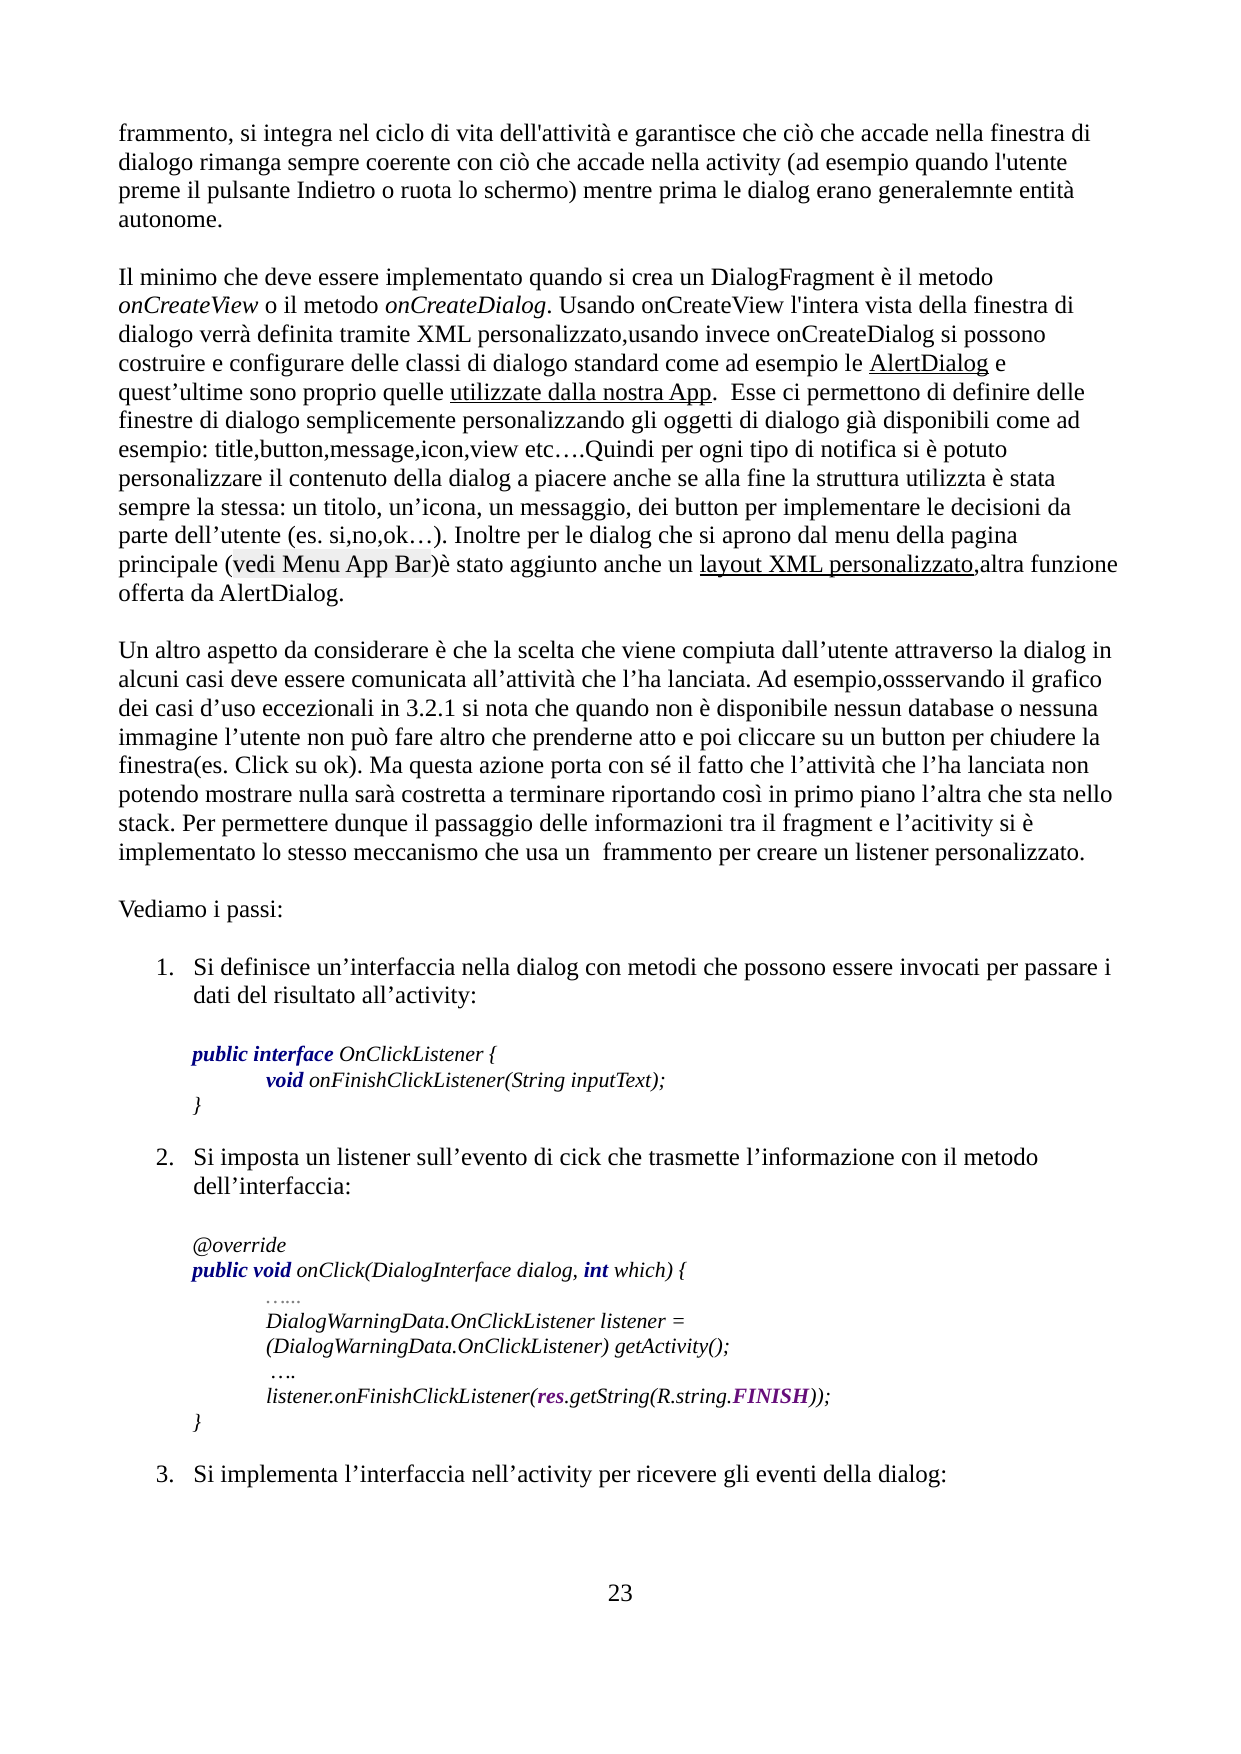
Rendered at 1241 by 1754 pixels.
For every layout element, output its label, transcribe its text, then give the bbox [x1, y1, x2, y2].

text (DialogWarningData.OnClickListener) getActivity(); [118, 1333, 1122, 1358]
text Vediamo i passi: [118, 894, 1122, 923]
text } [118, 1409, 1122, 1434]
text …. [118, 1358, 1122, 1383]
text frammento, si integra nel ciclo di vita dell'attività e garantisce che ciò che accade nella finestra di dialogo rimanga sempre coerente con ciò che accade nella activity (ad esempio quando l'utente preme il pulsante Indietro o ruota lo schermo) mentre prima le dialog erano generalemnte entità autonome. [118, 118, 1122, 233]
text void onFinishClickListener(String inputText); [118, 1067, 1122, 1092]
text Un altro aspetto da considerare è che la scelta che viene compiuta dall’utente attraverso la dialog in alcuni casi deve essere comunicata all’attività che l’ha lanciata. Ad esempio,ossservando il grafico dei casi d’uso eccezionali in 3.2.1 si nota che quando non è disponibile nessun database o nessuna immagine l’utente non può fare altro che prenderne atto e poi cliccare su un button per chiudere la finestra(es. Click su ok). Ma questa azione porta con sé il fatto che l’attività che l’ha lanciata non potendo mostrare nulla sarà costretta a terminare riportando così in primo piano l’altra che sta nello stack. Per permettere dunque il passaggio delle informazioni tra il fragment e l’acitivity si è implementato lo stesso meccanismo che usa un frammento per creare un listener personalizzato. [118, 636, 1122, 866]
list Si implementa l’interfaccia nell’activity per ricevere gli eventi della dialog: [156, 1459, 1122, 1488]
text @override [118, 1229, 1122, 1257]
text public void onClick(DialogInterface dialog, int which) { [118, 1257, 1122, 1283]
text …... [118, 1283, 1122, 1308]
text } [118, 1092, 1122, 1117]
text Il minimo che deve essere implementato quando si crea un DialogFragment è il metodo onCreateView o il metodo onCreateDialog. Usando onCreateView l'intera vista della finestra di dialogo verrà definita tramite XML personalizzato,usando invece onCreateDialog si possono costruire e configurare delle classi di dialogo standard come ad esempio le AlertDialog e quest’ultime sono proprio quelle utilizzate dalla nostra App. Esse ci permettono di definire delle finestre di dialogo semplicemente personalizzando gli oggetti di dialogo già disponibili come ad esempio: title,button,message,icon,view etc….Quindi per ogni tipo di notifica si è potuto personalizzare il contenuto della dialog a piacere anche se alla fine la struttura utilizzta è stata sempre la stessa: un titolo, un’icona, un messaggio, dei button per implementare le decisioni da parte dell’utente (es. si,no,ok…). Inoltre per le dialog che si aprono dal menu della pagina principale (vedi Menu App Bar)è stato aggiunto anche un layout XML personalizzato,altra funzione offerta da AlertDialog. [118, 262, 1122, 607]
list Si imposta un listener sull’evento di cick che trasmette l’informazione con il metodo dell’interfaccia: [156, 1142, 1122, 1200]
list Si definisce un’interfaccia nella dialog con metodi che possono essere invocati per passare i dati del risultato all’activity: [156, 952, 1122, 1009]
text public interface OnClickListener { [118, 1038, 1122, 1067]
text DialogWarningData.OnClickListener listener = [118, 1308, 1122, 1333]
text listener.onFinishClickListener(res.getString(R.string.FINISH)); [118, 1383, 1122, 1409]
